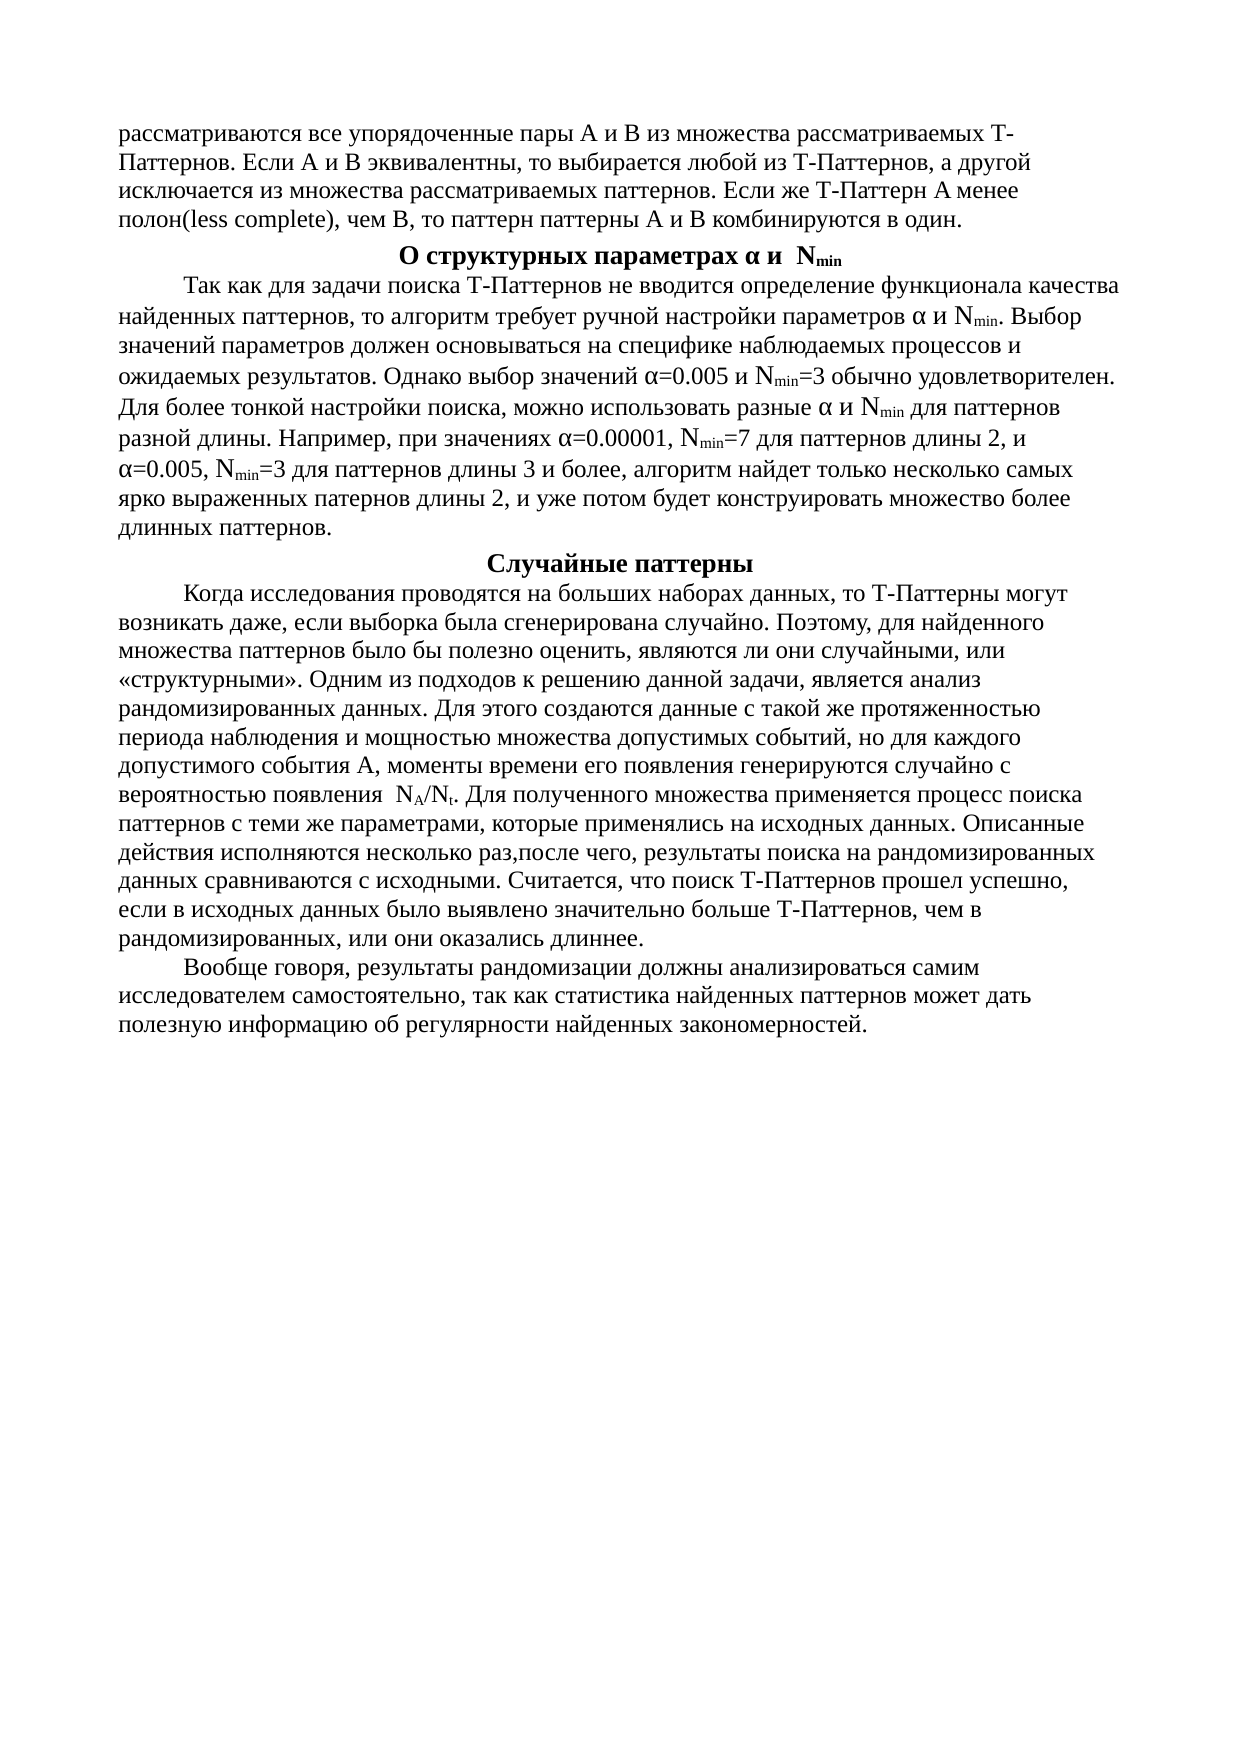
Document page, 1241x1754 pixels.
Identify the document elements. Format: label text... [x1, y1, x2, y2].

text О структурных параметрах α и Nmin [118, 239, 1122, 270]
text рассматриваются все упорядоченные пары А и В из множества рассматриваемых Т-Паттернов. Если А и В эквивалентны, то выбирается любой из Т-Паттернов, а другой исключается из множества рассматриваемых паттернов. Если же Т-Паттерн A менее полон(less complete), чем В, то паттерн паттерны А и В комбинируются в один. [118, 118, 1122, 233]
text Так как для задачи поиска Т-Паттернов не вводится определение функционала качества найденных паттернов, то алгоритм требует ручной настройки параметров α и Nmin. Выбор значений параметров должен основываться на специфике наблюдаемых процессов и ожидаемых результатов. Однако выбор значений α=0.005 и Nmin=3 обычно удовлетворителен. Для более тонкой настройки поиска, можно использовать разные α и Nmin для паттернов разной длины. Например, при значениях α=0.00001, Nmin=7 для паттернов длины 2, и α=0.005, Nmin=3 для паттернов длины 3 и более, алгоритм найдет только несколько самых ярко выраженных патернов длины 2, и уже потом будет конструировать множество более длинных паттернов. [118, 270, 1122, 541]
text Случайные паттерны [118, 547, 1122, 578]
text Вообще говоря, результаты рандомизации должны анализироваться самим исследователем самостоятельно, так как статистика найденных паттернов может дать полезную информацию об регулярности найденных закономерностей. [118, 952, 1122, 1038]
text Когда исследования проводятся на больших наборах данных, то Т-Паттерны могут возникать даже, если выборка была сгенерирована случайно. Поэтому, для найденного множества паттернов было бы полезно оценить, являются ли они случайными, или «структурными». Одним из подходов к решению данной задачи, является анализ рандомизированных данных. Для этого создаются данные с такой же протяженностью периода наблюдения и мощностью множества допустимых событий, но для каждого допустимого события A, моменты времени его появления генерируются случайно с вероятностью появления NA/Nt. Для полученного множества применяется процесс поиска паттернов с теми же параметрами, которые применялись на исходных данных. Описанные действия исполняются несколько раз,после чего, результаты поиска на рандомизированных данных сравниваются с исходными. Считается, что поиск Т-Паттернов прошел успешно, если в исходных данных было выявлено значительно больше Т-Паттернов, чем в рандомизированных, или они оказались длиннее. [118, 578, 1122, 952]
